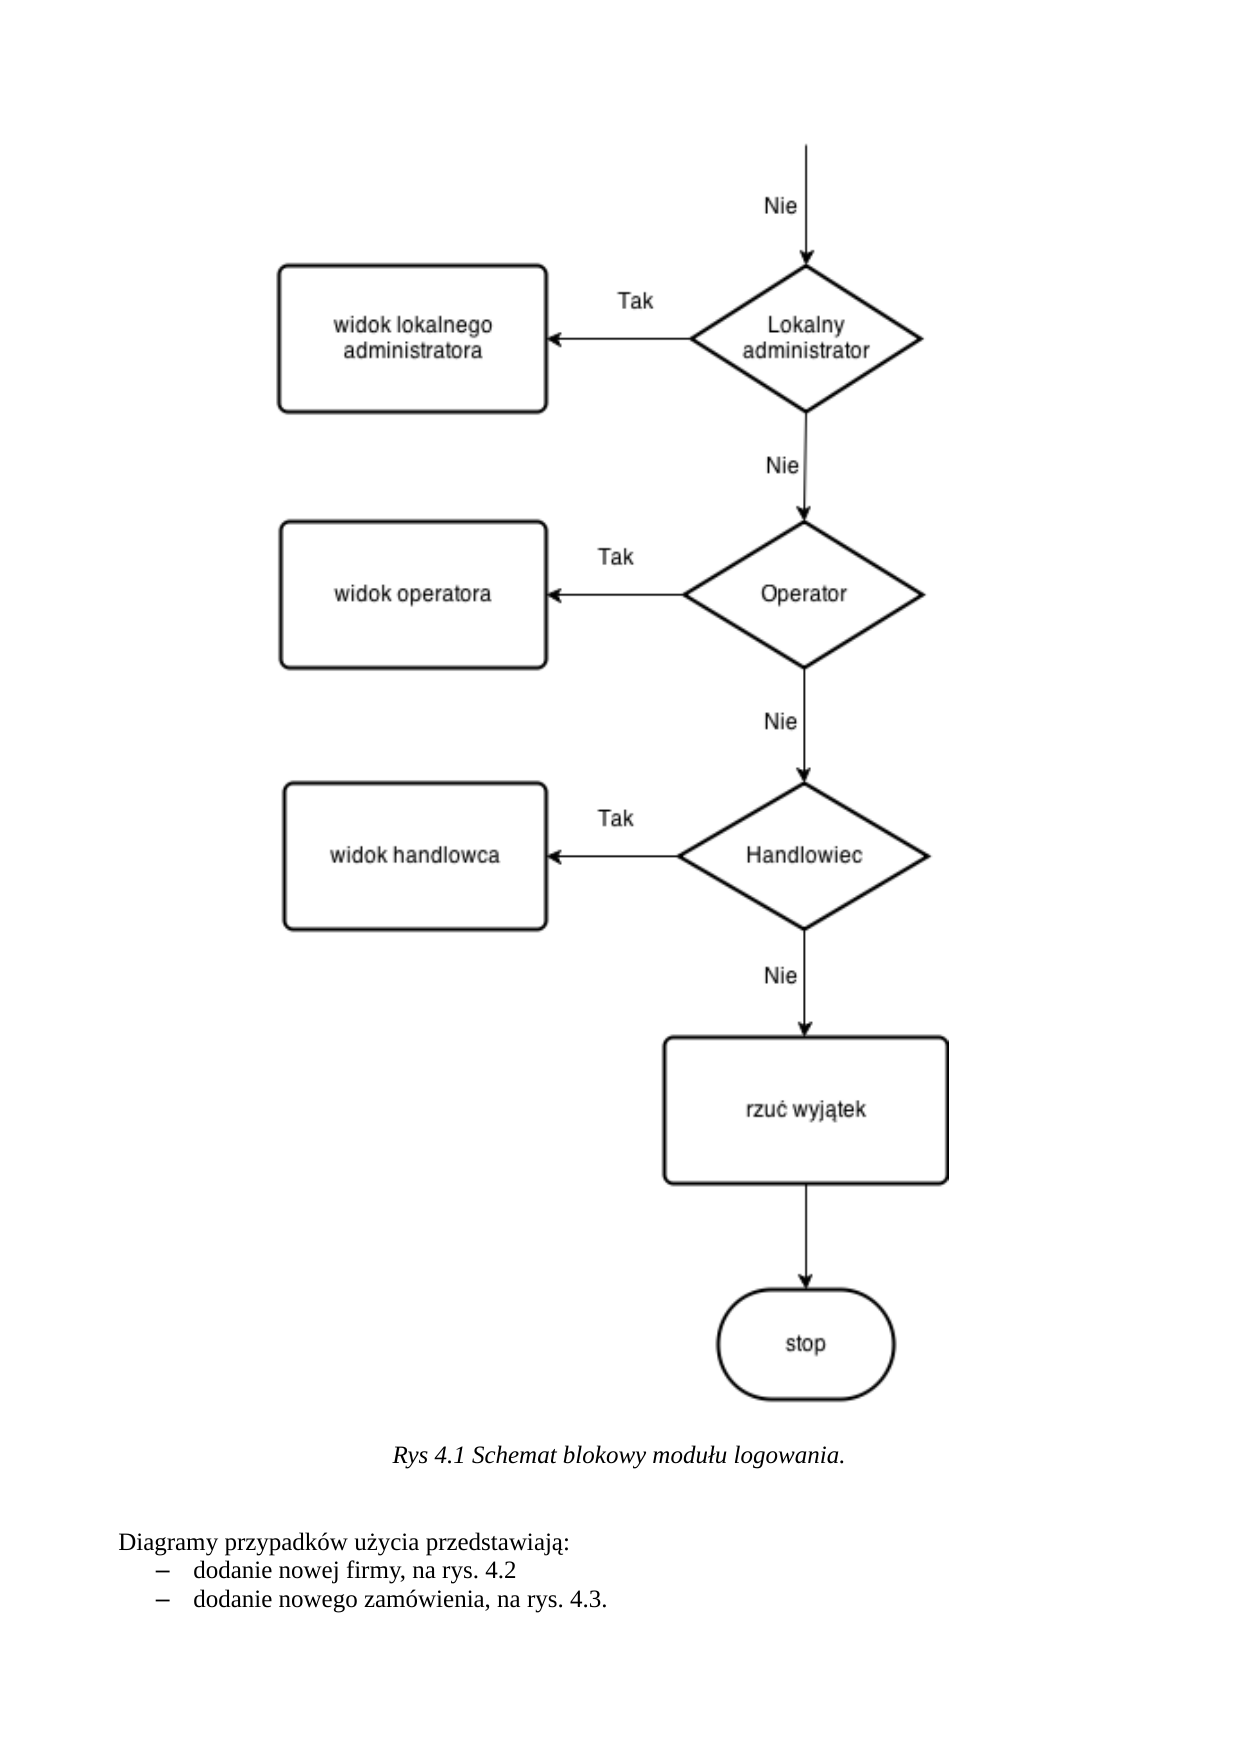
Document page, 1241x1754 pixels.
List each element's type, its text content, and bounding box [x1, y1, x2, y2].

text Rys 4.1 Schemat blokowy modułu logowania. [118, 1441, 1122, 1469]
list dodanie nowego zamówienia, na rys. 4.3. [156, 1584, 1122, 1613]
picture [275, 128, 949, 1408]
text Diagramy przypadków użycia przedstawiają: [118, 1527, 1122, 1556]
list dodanie nowej firmy, na rys. 4.2 [156, 1556, 1122, 1584]
